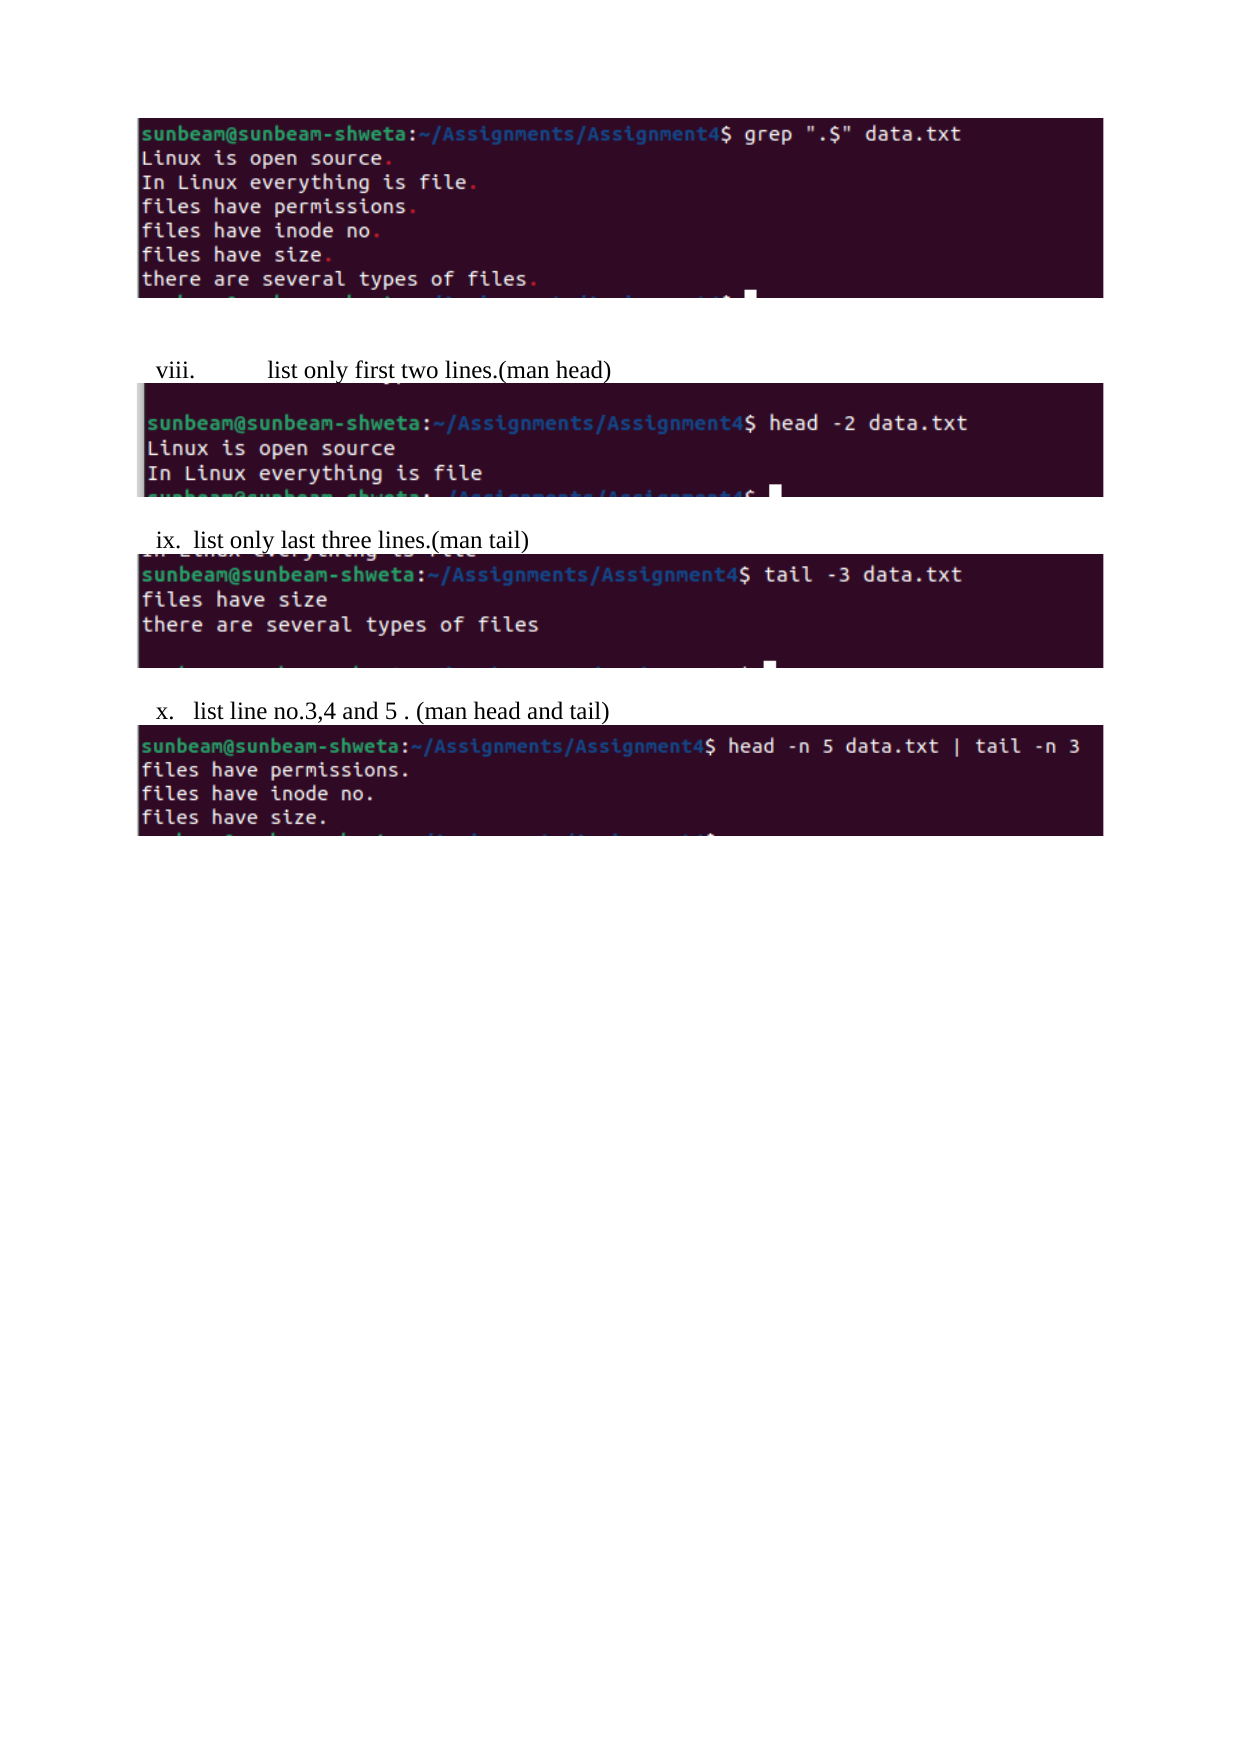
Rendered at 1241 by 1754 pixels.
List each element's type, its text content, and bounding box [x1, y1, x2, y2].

picture [136, 118, 1104, 298]
list list line no.3,4 and 5 . (man head and tail) [156, 696, 1122, 725]
list list only last three lines.(man tail) [156, 526, 1122, 554]
list list only first two lines.(man head) [156, 355, 1122, 384]
picture [136, 383, 1104, 497]
picture [136, 554, 1104, 668]
picture [136, 725, 1104, 836]
